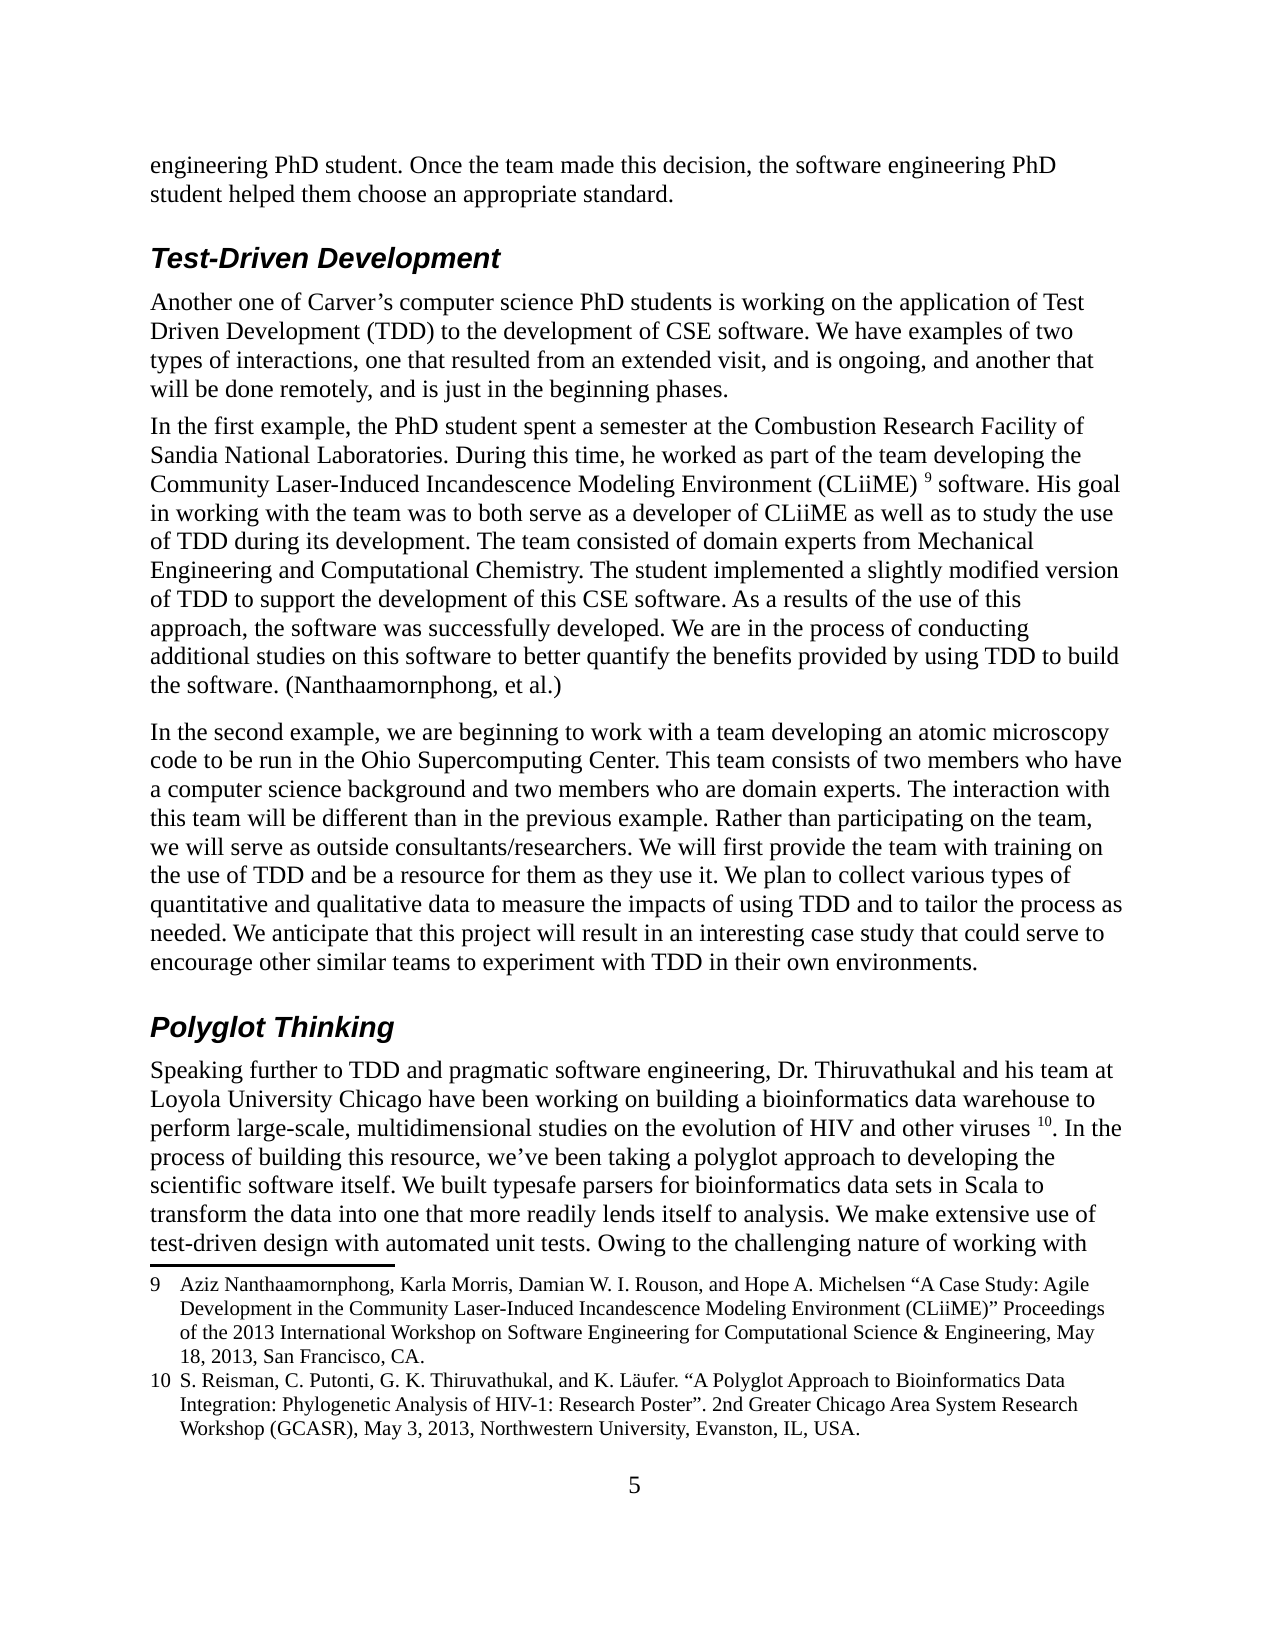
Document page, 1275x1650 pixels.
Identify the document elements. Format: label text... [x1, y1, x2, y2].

subtitle Polyglot Thinking [150, 1009, 1125, 1043]
text engineering PhD student. Once the team made this decision, the software engineering PhD student helped them choose an appropriate standard. [150, 150, 1125, 207]
text Aziz Nanthaamornphong, Karla Morris, Damian W. I. Rouson, and Hope A. Michelsen “A Case Study: Agile Development in the Community Laser-Induced Incandescence Modeling Environment (CLiiME)” Proceedings of the 2013 International Workshop on Software Engineering for Computational Science & Engineering, May 18, 2013, San Francisco, CA. [150, 1272, 1125, 1368]
text Speaking further to TDD and pragmatic software engineering, Dr. Thiruvathukal and his team at Loyola University Chicago have been working on building a bioinformatics data warehouse to perform large-scale, multidimensional studies on the evolution of HIV and other viruses . In the process of building this resource, we’ve been taking a polyglot approach to developing the scientific software itself. We built typesafe parsers for bioinformatics data sets in Scala to transform the data into one that more readily lends itself to analysis. We make extensive use of test-driven design with automated unit tests. Owing to the challenging nature of working with [150, 1056, 1125, 1257]
text In the first example, the PhD student spent a semester at the Combustion Research Facility of Sandia National Laboratories. During this time, he worked as part of the team developing the Community Laser-Induced Incandescence Modeling Environment (CLiiME) software. His goal in working with the team was to both serve as a developer of CLiiME as well as to study the use of TDD during its development. The team consisted of domain experts from Mechanical Engineering and Computational Chemistry. The student implemented a slightly modified version of TDD to support the development of this CSE software. As a results of the use of this approach, the software was successfully developed. We are in the process of conducting additional studies on this software to better quantify the benefits provided by using TDD to build the software. (Nanthaamornphong, et al.) [150, 411, 1125, 699]
subtitle Test-Driven Development [150, 241, 1125, 275]
text S. Reisman, C. Putonti, G. K. Thiruvathukal, and K. Läufer. “A Polyglot Approach to Bioinformatics Data Integration: Phylogenetic Analysis of HIV-1: Research Poster”. 2nd Greater Chicago Area System Research Workshop (GCASR), May 3, 2013, Northwestern University, Evanston, IL, USA. [150, 1368, 1125, 1440]
text In the second example, we are beginning to work with a team developing an atomic microscopy code to be run in the Ohio Supercomputing Center. This team consists of two members who have a computer science background and two members who are domain experts. The interaction with this team will be different than in the previous example. Rather than participating on the team, we will serve as outside consultants/researchers. We will first provide the team with training on the use of TDD and be a resource for them as they use it. We plan to collect various types of quantitative and qualitative data to measure the impacts of using TDD and to tailor the process as needed. We anticipate that this project will result in an interesting case study that could serve to encourage other similar teams to experiment with TDD in their own environments. [150, 717, 1125, 976]
text Another one of Carver’s computer science PhD students is working on the application of Test Driven Development (TDD) to the development of CSE software. We have examples of two types of interactions, one that resulted from an extended visit, and is ongoing, and another that will be done remotely, and is just in the beginning phases. [150, 287, 1125, 402]
